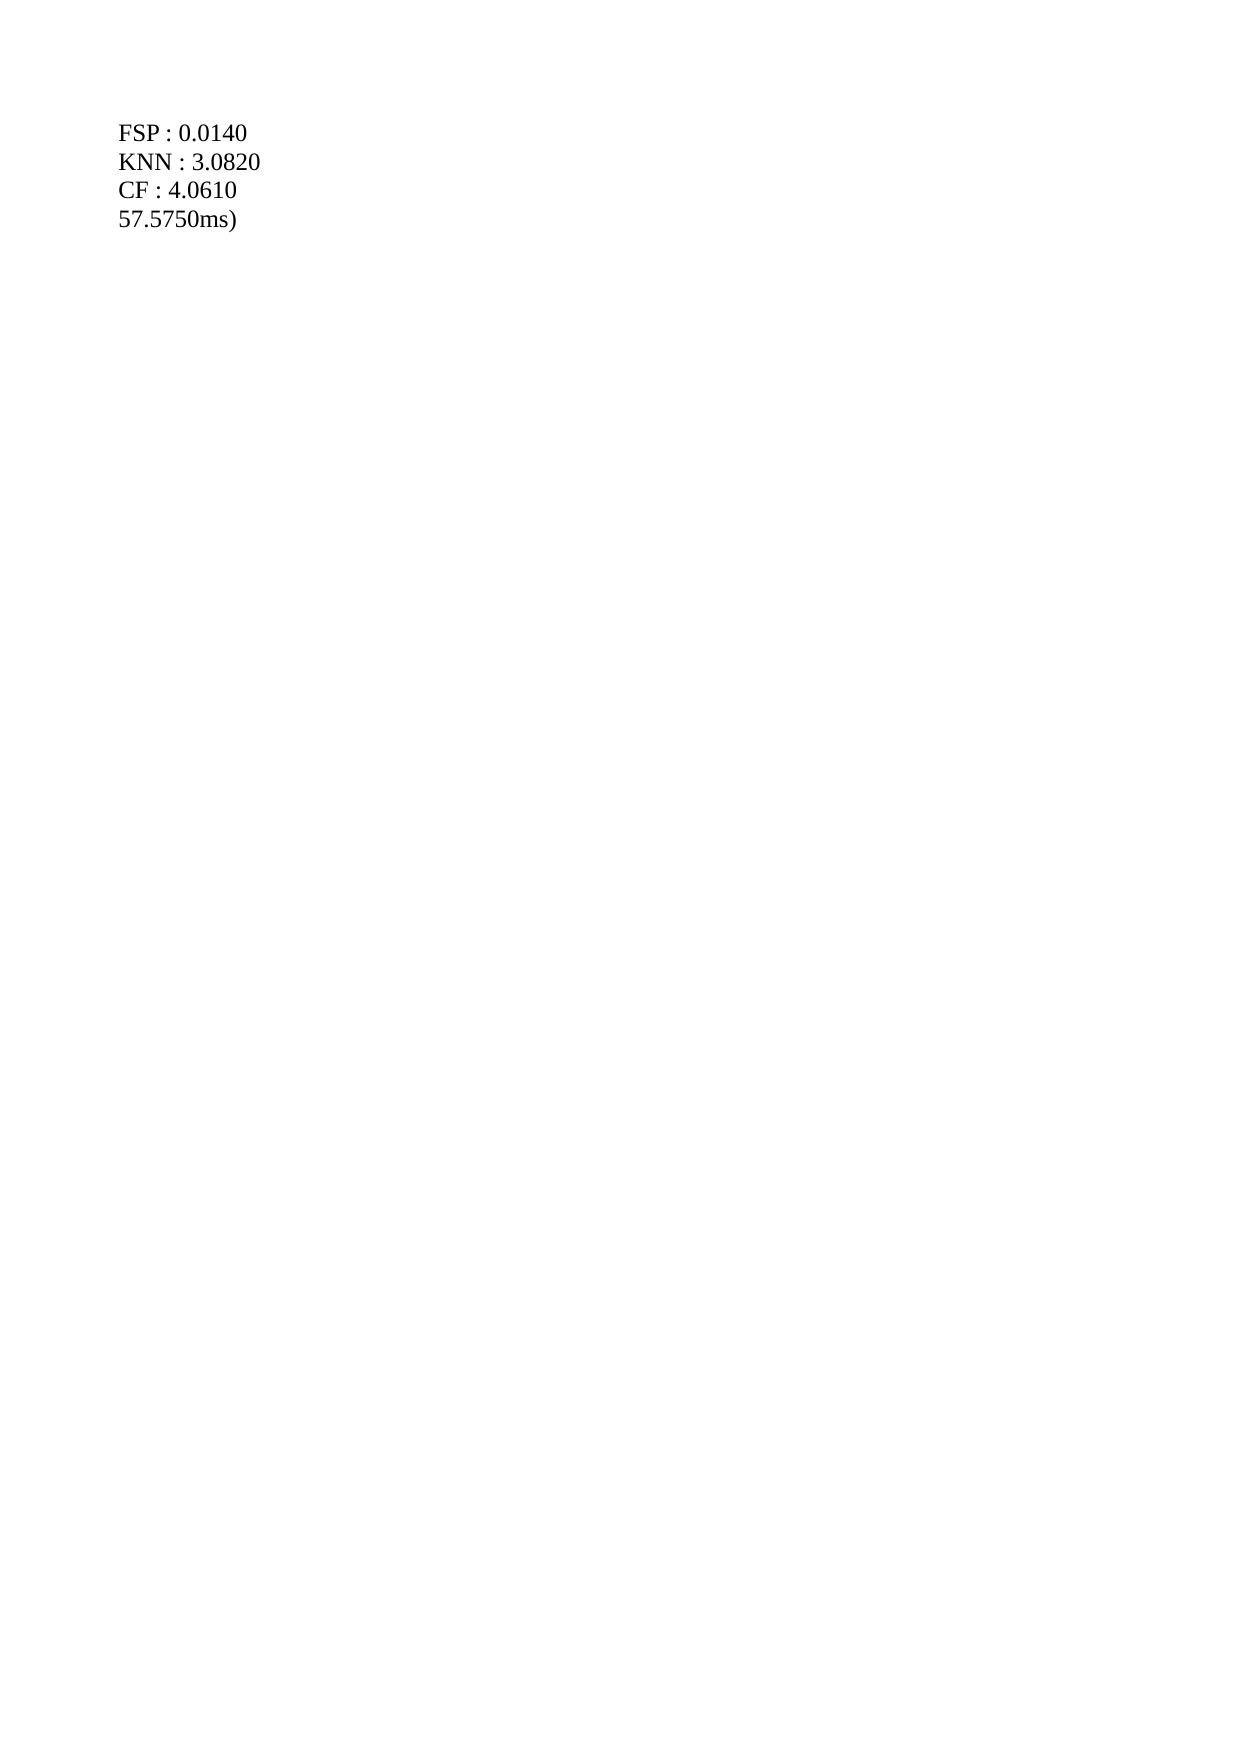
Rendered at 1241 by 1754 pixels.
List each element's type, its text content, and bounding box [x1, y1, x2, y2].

text KNN : 3.0820 [118, 147, 1122, 176]
text FSP : 0.0140 [118, 118, 1122, 147]
text 57.5750ms) [118, 204, 1122, 233]
text CF : 4.0610 [118, 176, 1122, 204]
